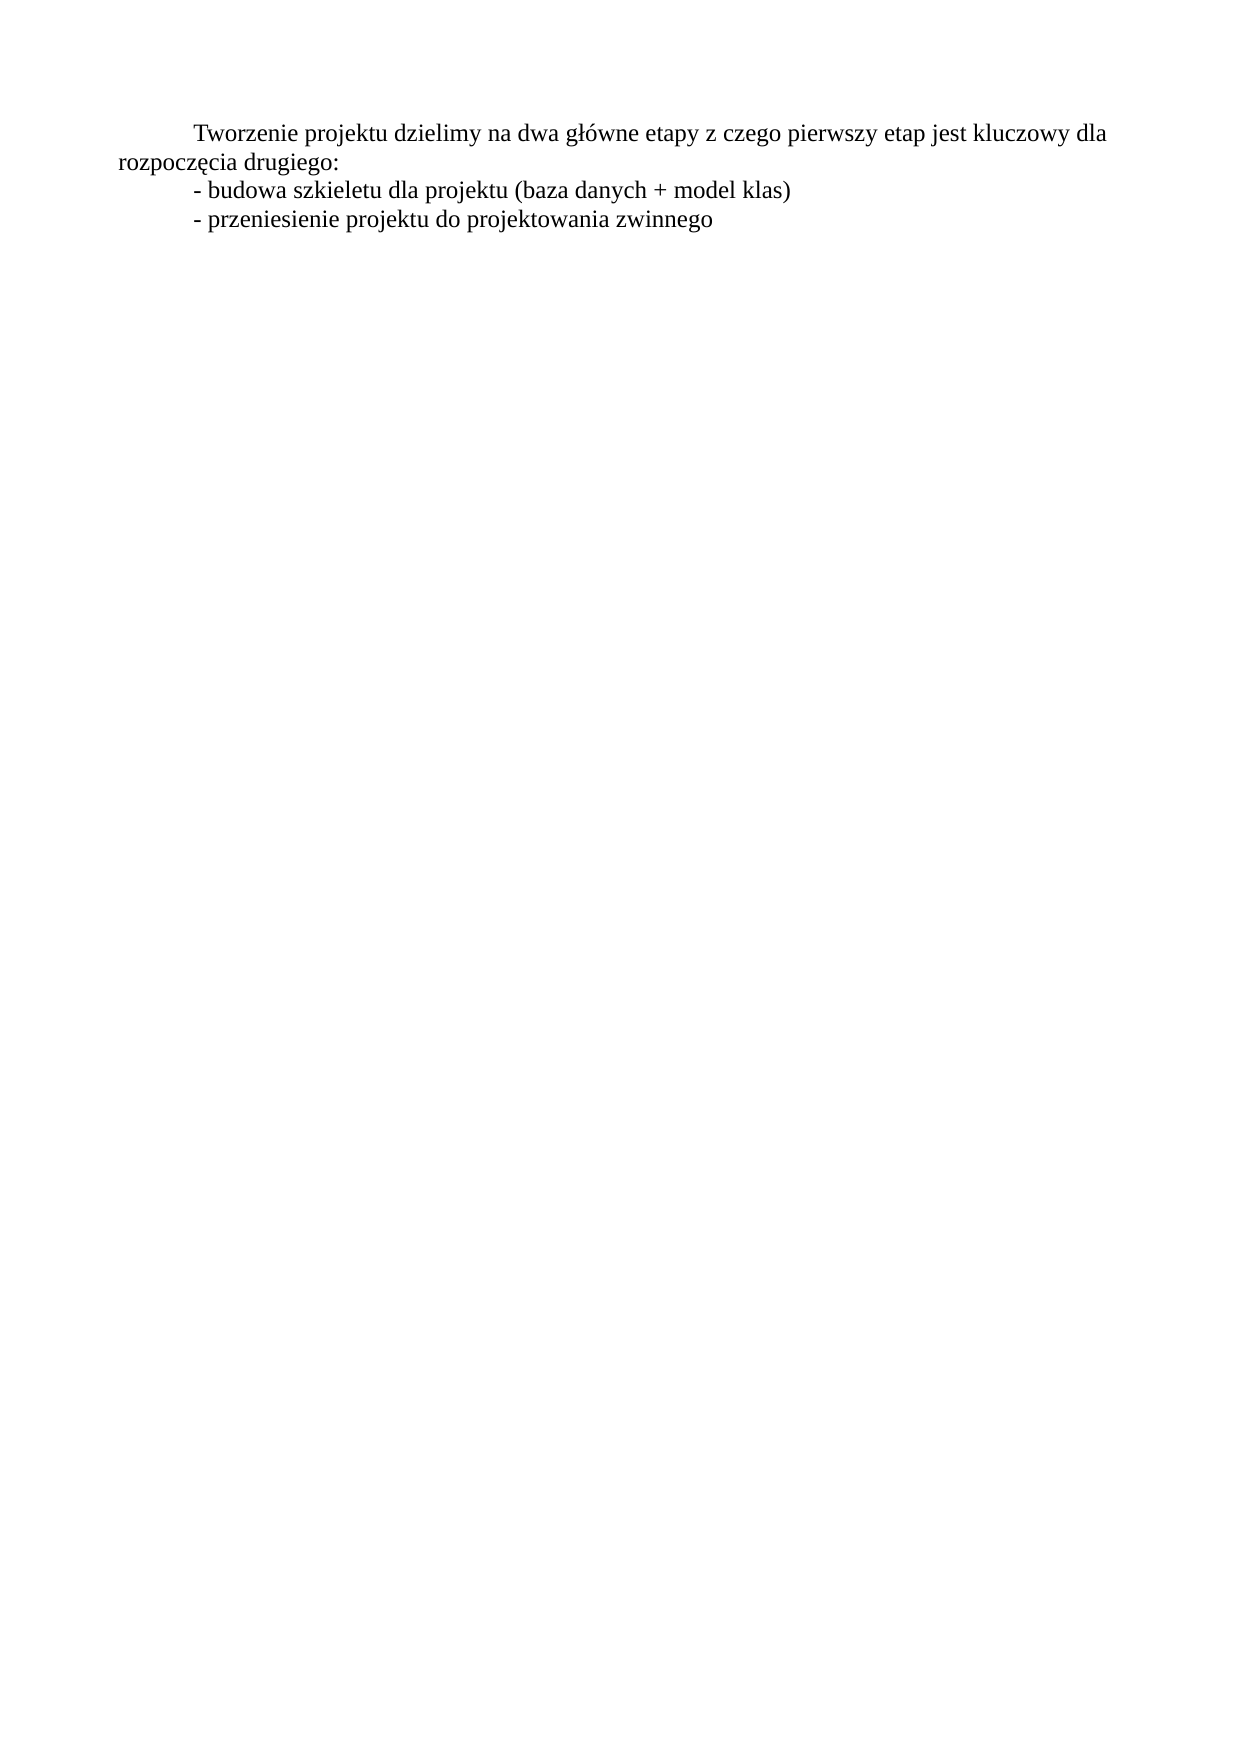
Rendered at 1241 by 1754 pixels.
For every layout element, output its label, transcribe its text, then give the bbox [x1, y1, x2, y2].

text - budowa szkieletu dla projektu (baza danych + model klas) [118, 176, 1122, 204]
text - przeniesienie projektu do projektowania zwinnego [118, 204, 1122, 233]
text Tworzenie projektu dzielimy na dwa główne etapy z czego pierwszy etap jest kluczowy dla rozpoczęcia drugiego: [118, 118, 1122, 176]
